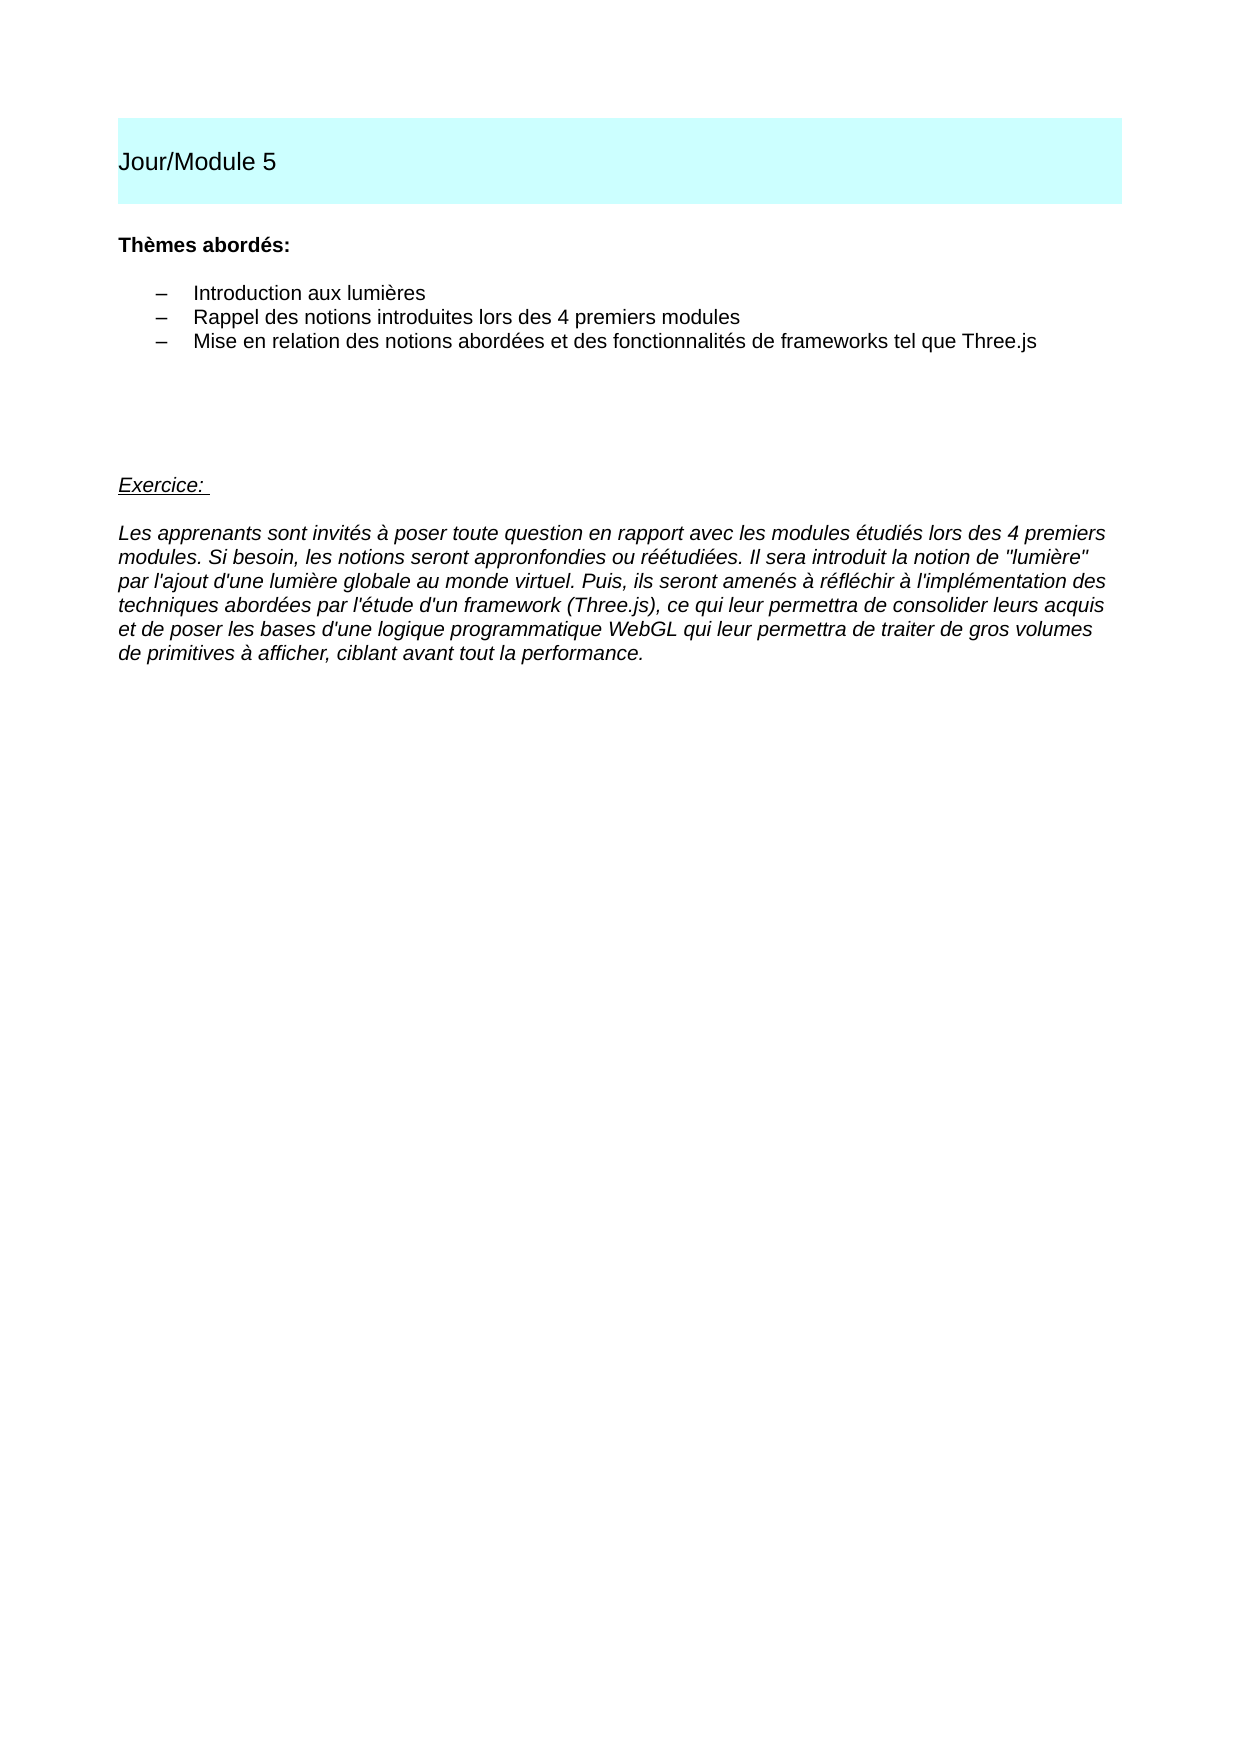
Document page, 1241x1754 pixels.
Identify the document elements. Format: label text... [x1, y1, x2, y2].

list Introduction aux lumières [156, 281, 1122, 305]
text Exercice: [118, 473, 1122, 497]
list Rappel des notions introduites lors des 4 premiers modules [156, 305, 1122, 329]
text Les apprenants sont invités à poser toute question en rapport avec les modules étudiés lors des 4 premiers modules. Si besoin, les notions seront appronfondies ou réétudiées. Il sera introduit la notion de "lumière" par l'ajout d'une lumière globale au monde virtuel. Puis, ils seront amenés à réfléchir à l'implémentation des techniques abordées par l'étude d'un framework (Three.js), ce qui leur permettra de consolider leurs acquis et de poser les bases d'une logique programmatique WebGL qui leur permettra de traiter de gros volumes de primitives à afficher, ciblant avant tout la performance. [118, 521, 1122, 665]
list Mise en relation des notions abordées et des fonctionnalités de frameworks tel que Three.js [156, 329, 1122, 353]
text Jour/Module 5 [118, 147, 1122, 176]
text Thèmes abordés: [118, 233, 1122, 257]
